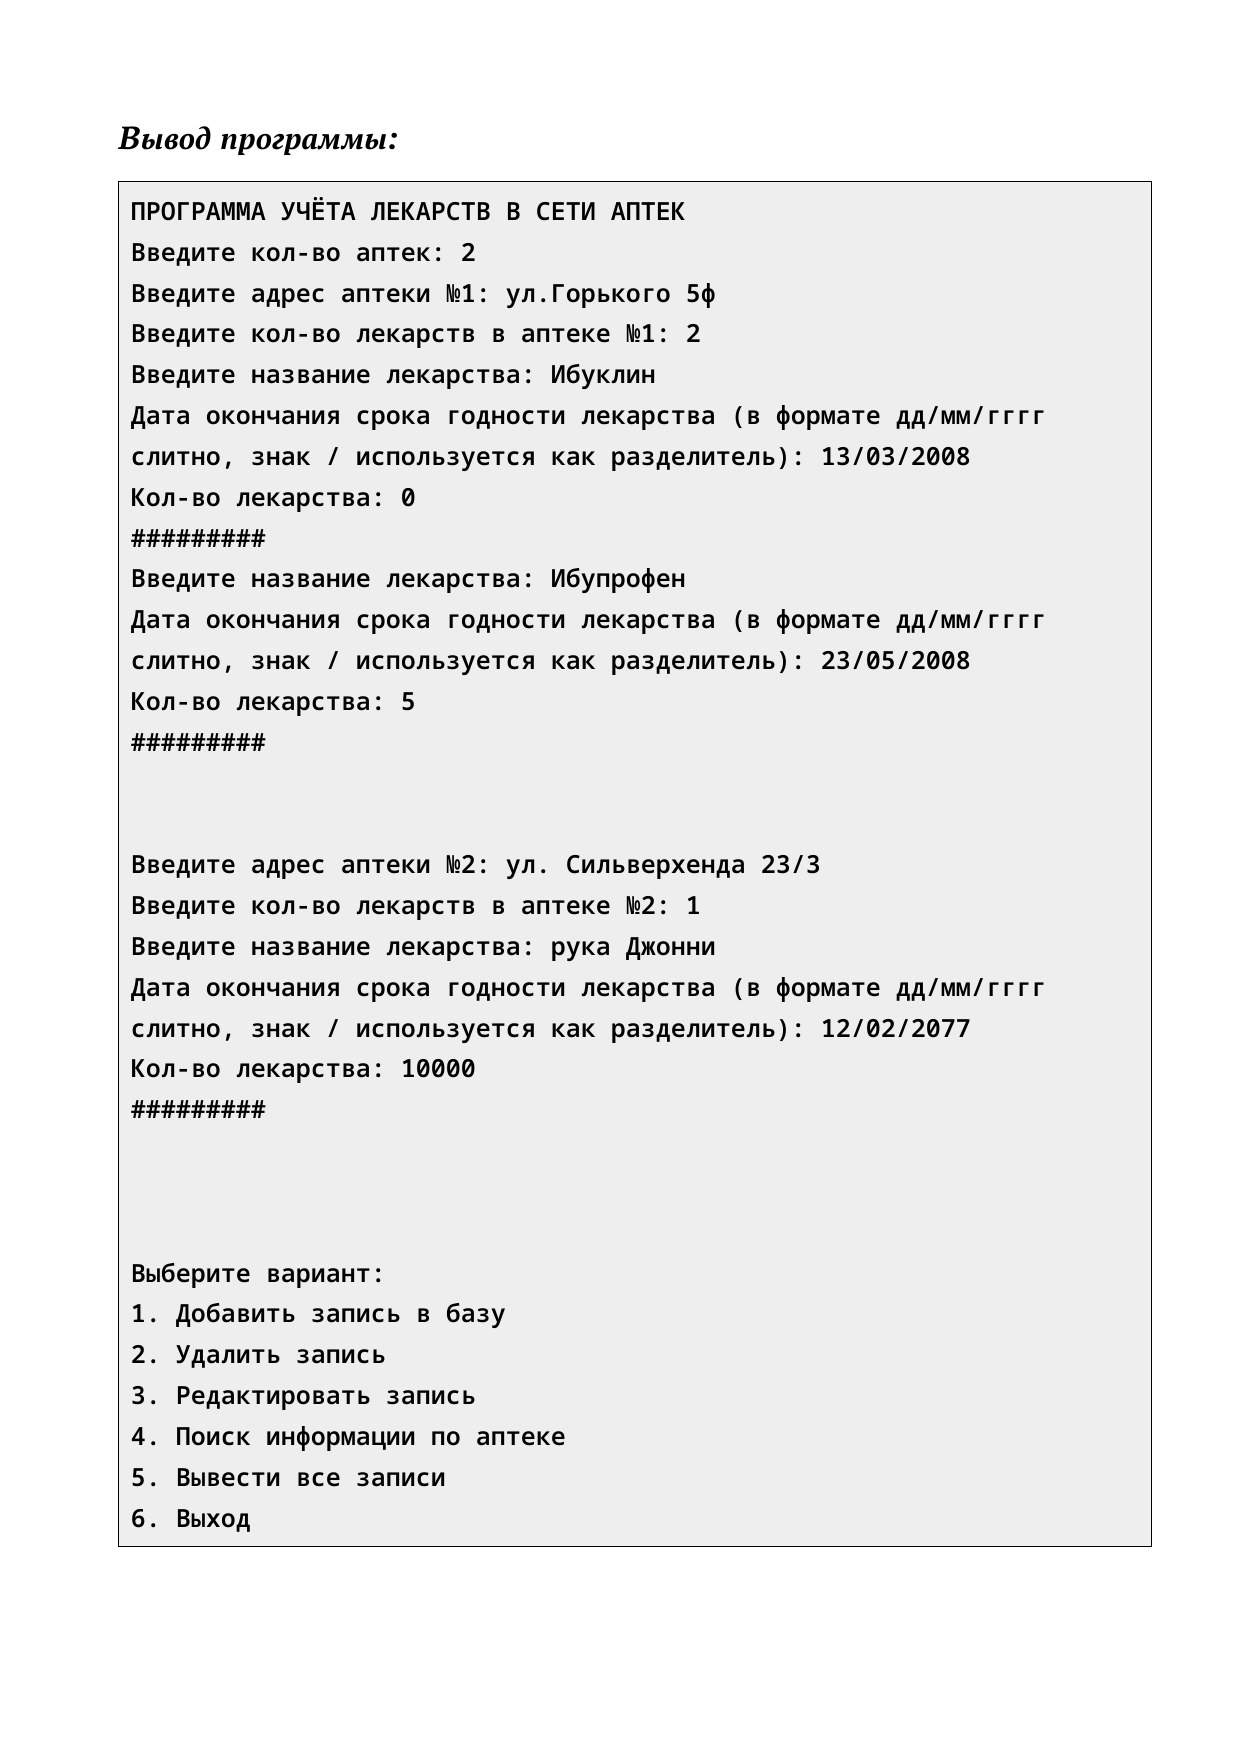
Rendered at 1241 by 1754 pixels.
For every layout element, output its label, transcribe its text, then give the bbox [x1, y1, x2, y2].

text Введите кол-во лекарств в аптеке №2: 1 [119, 875, 1151, 916]
text Кол-во лекарства: 5 [119, 671, 1151, 712]
text 1. Добавить запись в базу [119, 1284, 1151, 1324]
text Введите адрес аптеки №2: ул. Сильверхенда 23/3 [119, 834, 1151, 875]
text Введите название лекарства: рука Джонни [119, 916, 1151, 957]
text Дата окончания срока годности лекарства (в формате дд/мм/гггг слитно, знак / используется как разделитель): 13/03/2008 [119, 385, 1151, 467]
text Выберите вариант: [119, 1243, 1151, 1284]
text 2. Удалить запись [119, 1324, 1151, 1365]
text ПРОГРАММА УЧЁТА ЛЕКАРСТВ В СЕТИ АПТЕК [119, 182, 1151, 222]
text 3. Редактировать запись [119, 1365, 1151, 1406]
text ######### [119, 1079, 1151, 1120]
text ######### [119, 712, 1151, 753]
text Кол-во лекарства: 0 [119, 467, 1151, 508]
text Дата окончания срока годности лекарства (в формате дд/мм/гггг слитно, знак / используется как разделитель): 23/05/2008 [119, 589, 1151, 671]
subtitle Вывод программы: [118, 118, 1152, 157]
text 6. Выход [119, 1488, 1151, 1546]
text 4. Поиск информации по аптеке [119, 1406, 1151, 1447]
text Введите название лекарства: Ибупрофен [119, 549, 1151, 589]
text Введите кол-во аптек: 2 [119, 222, 1151, 263]
text Дата окончания срока годности лекарства (в формате дд/мм/гггг слитно, знак / используется как разделитель): 12/02/2077 [119, 957, 1151, 1039]
text Введите адрес аптеки №1: ул.Горького 5ф [119, 263, 1151, 304]
text ######### [119, 508, 1151, 549]
text Введите название лекарства: Ибуклин [119, 344, 1151, 385]
text Кол-во лекарства: 10000 [119, 1039, 1151, 1079]
text 5. Вывести все записи [119, 1447, 1151, 1488]
text Введите кол-во лекарств в аптеке №1: 2 [119, 304, 1151, 344]
